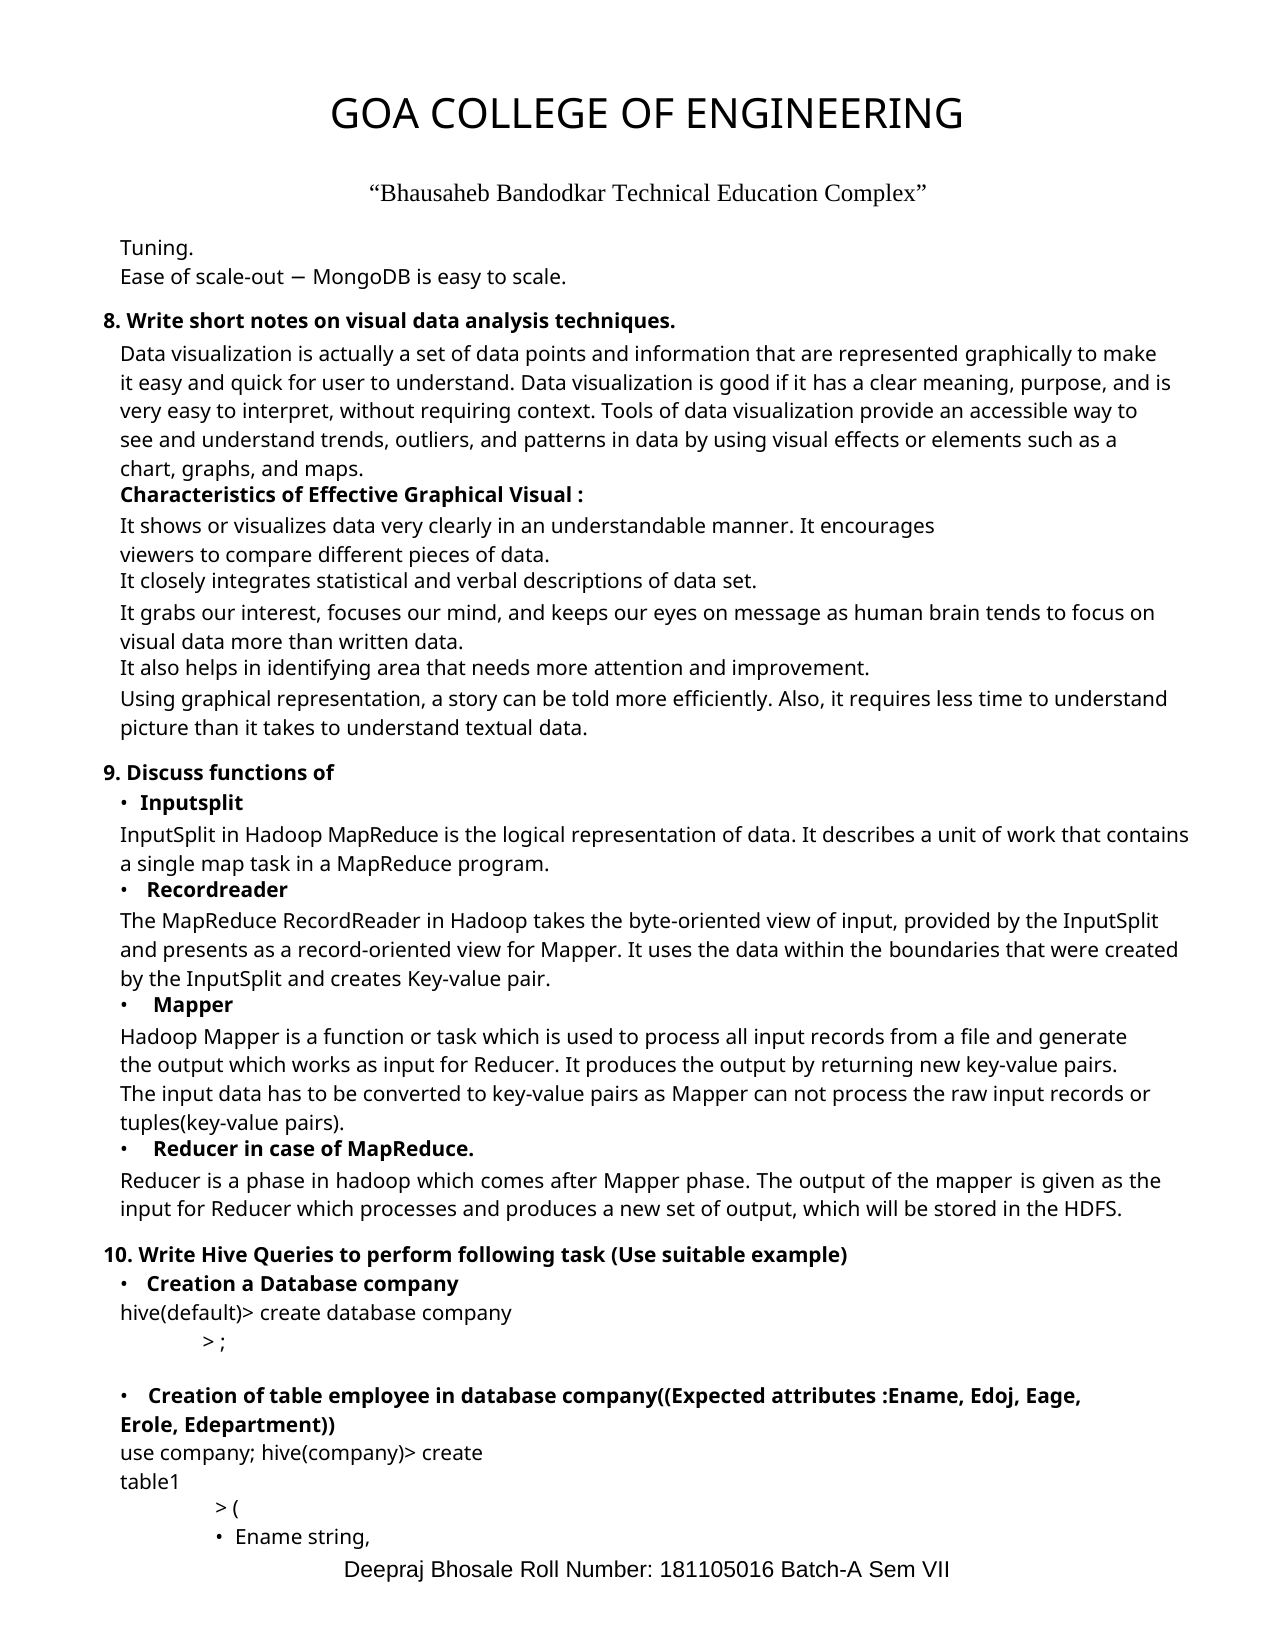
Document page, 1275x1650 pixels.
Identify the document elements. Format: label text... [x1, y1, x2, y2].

list Recordreader [120, 877, 1191, 902]
text hive(default)> create database company [120, 1301, 1191, 1326]
text Using graphical representation, a story can be told more efficiently. Also, it requires less time to understand picture than it takes to understand textual data. [120, 684, 1191, 741]
text It also helps in identifying area that needs more attention and improvement. [120, 655, 1191, 680]
text Data visualization is actually a set of data points and information that are represented graphically to make it easy and quick for user to understand. Data visualization is good if it has a clear meaning, purpose, and is very easy to interpret, without requiring context. Tools of data visualization provide an accessible way to see and understand trends, outliers, and patterns in data by using visual effects or elements such as a chart, graphs, and maps. [120, 338, 1173, 482]
text Ease of scale-out − MongoDB is easy to scale. [120, 264, 1191, 289]
list Creation of table employee in database company((Expected attributes :Ename, Edoj, Eage, Erole, Edepartment)) [120, 1380, 1124, 1438]
text > ; [202, 1330, 1191, 1355]
text It shows or visualizes data very clearly in an understandable manner. It encourages viewers to compare different pieces of data. [120, 511, 945, 568]
text Tuning. [120, 235, 1191, 260]
text It closely integrates statistical and verbal descriptions of data set. [120, 568, 1191, 593]
list Ename string, [215, 1524, 1191, 1549]
text Characteristics of Effective Graphical Visual : [120, 482, 1191, 507]
text Hadoop Mapper is a function or task which is used to process all input records from a file and generate the output which works as input for Reducer. It produces the output by returning new key-value pairs. The input data has to be converted to key-value pairs as Mapper can not process the raw input records or tuples(key-value pairs). [120, 1021, 1153, 1136]
text 8. Write short notes on visual data analysis techniques. [103, 306, 1191, 334]
list Reducer in case of MapReduce. [120, 1136, 1191, 1161]
text > ( [215, 1495, 1191, 1520]
text It grabs our interest, focuses our mind, and keeps our eyes on message as human brain tends to focus on visual data more than written data. [120, 597, 1180, 655]
list Mapper [120, 992, 1191, 1017]
list Inputsplit [120, 791, 1191, 816]
text The MapReduce RecordReader in Hadoop takes the byte-oriented view of input, provided by the InputSplit and presents as a record-oriented view for Mapper. It uses the data within the boundaries that were created by the InputSplit and creates Key-value pair. [120, 906, 1191, 992]
list Creation a Database company [120, 1272, 1191, 1297]
text InputSplit in Hadoop MapReduce is the logical representation of data. It describes a unit of work that contains a single map task in a MapReduce program. [120, 819, 1191, 877]
text use company; hive(company)> create table1 [120, 1438, 545, 1495]
text Reducer is a phase in hadoop which comes after Mapper phase. The output of the mapper is given as the input for Reducer which processes and produces a new set of output, which will be stored in the HDFS. [120, 1165, 1161, 1223]
text 10. Write Hive Queries to perform following task (Use suitable example) [103, 1239, 1191, 1268]
text 9. Discuss functions of [103, 758, 1191, 787]
